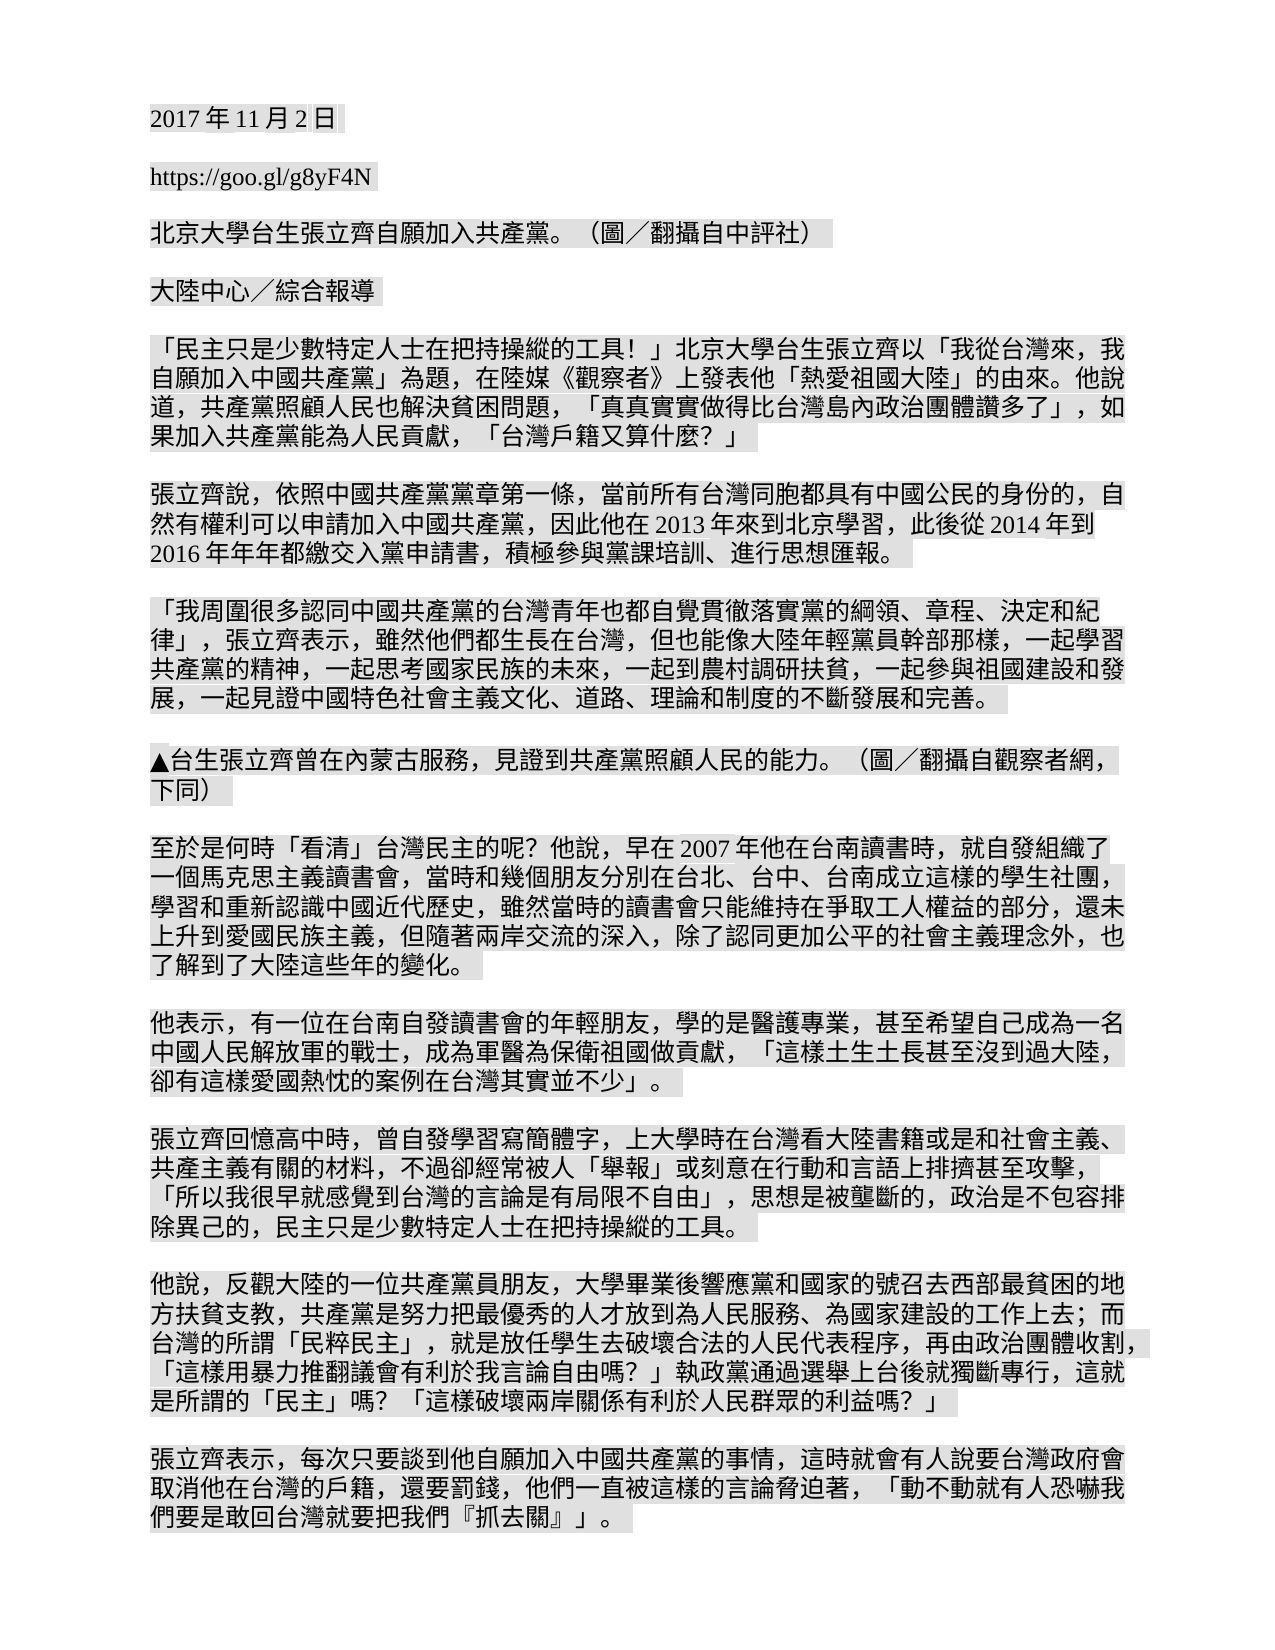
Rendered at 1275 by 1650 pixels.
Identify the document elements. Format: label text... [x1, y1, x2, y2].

text 寫得很好，完全正確。我相信，這樣的聲音將會越來越多。島內愚民政策的氣勢最高點，早在三年多前那段整天胡搞瞎搞的瘋狂醜惡時期，就已成為過去，此後只會一路走下坡。 你可以透過謊言，在一些小地方上佔便宜，乃至掌控一個島，但大是大非這種東西基本上是擋不住的，就連肆虐人類作惡多端的美國與西方各國，遲早也還是得減少為惡，接受眾人和平共存、共榮發展的思維，而不是只想著奴役他人。 很多台灣年輕人整天哀哀叫，婆婆媽媽抱怨一堆，說什麼時代環境對他們不利，但在我看來，此時的年輕一代恰恰是生長在最好的一個年代，因為世界就在他們眼前開展，無窮的機會，而大陸毫無疑問就是未來世界的中心。 陳真 ================= 北大台生自願加入共產黨 張立齊：民主只是少數人把持的工具 ETToday新聞雲 2017年11月2日 https://goo.gl/g8yF4N 北京大學台生張立齊自願加入共產黨。（圖／翻攝自中評社） 大陸中心／綜合報導 「民主只是少數特定人士在把持操縱的工具！」北京大學台生張立齊以「我從台灣來，我自願加入中國共產黨」為題，在陸媒《觀察者》上發表他「熱愛祖國大陸」的由來。他說道，共產黨照顧人民也解決貧困問題，「真真實實做得比台灣島內政治團體讚多了」，如果加入共產黨能為人民貢獻，「台灣戶籍又算什麼？」 張立齊說，依照中國共產黨黨章第一條，當前所有台灣同胞都具有中國公民的身份的，自然有權利可以申請加入中國共產黨，因此他在2013年來到北京學習，此後從2014年到2016年年年都繳交入黨申請書，積極參與黨課培訓、進行思想匯報。 「我周圍很多認同中國共產黨的台灣青年也都自覺貫徹落實黨的綱領、章程、決定和紀律」，張立齊表示，雖然他們都生長在台灣，但也能像大陸年輕黨員幹部那樣，一起學習共產黨的精神，一起思考國家民族的未來，一起到農村調研扶貧，一起參與祖國建設和發展，一起見證中國特色社會主義文化、道路、理論和制度的不斷發展和完善。 ▲台生張立齊曾在內蒙古服務，見證到共產黨照顧人民的能力。（圖／翻攝自觀察者網，下同） 至於是何時「看清」台灣民主的呢？他說，早在2007年他在台南讀書時，就自發組織了一個馬克思主義讀書會，當時和幾個朋友分別在台北、台中、台南成立這樣的學生社團，學習和重新認識中國近代歷史，雖然當時的讀書會只能維持在爭取工人權益的部分，還未上升到愛國民族主義，但隨著兩岸交流的深入，除了認同更加公平的社會主義理念外，也了解到了大陸這些年的變化。 他表示，有一位在台南自發讀書會的年輕朋友，學的是醫護專業，甚至希望自己成為一名中國人民解放軍的戰士，成為軍醫為保衛祖國做貢獻，「這樣土生土長甚至沒到過大陸，卻有這樣愛國熱忱的案例在台灣其實並不少」。 張立齊回憶高中時，曾自發學習寫簡體字，上大學時在台灣看大陸書籍或是和社會主義、共產主義有關的材料，不過卻經常被人「舉報」或刻意在行動和言語上排擠甚至攻擊，「所以我很早就感覺到台灣的言論是有局限不自由」，思想是被壟斷的，政治是不包容排除異己的，民主只是少數特定人士在把持操縱的工具。 他說，反觀大陸的一位共產黨員朋友，大學畢業後響應黨和國家的號召去西部最貧困的地方扶貧支教，共產黨是努力把最優秀的人才放到為人民服務、為國家建設的工作上去；而台灣的所謂「民粹民主」，就是放任學生去破壞合法的人民代表程序，再由政治團體收割，「這樣用暴力推翻議會有利於我言論自由嗎？」執政黨通過選舉上台後就獨斷專行，這就是所謂的「民主」嗎？「這樣破壞兩岸關係有利於人民群眾的利益嗎？」 張立齊表示，每次只要談到他自願加入中國共產黨的事情，這時就會有人說要台灣政府會取消他在台灣的戶籍，還要罰錢，他們一直被這樣的言論脅迫著，「動不動就有人恐嚇我們要是敢回台灣就要把我們『抓去關』」。 張立齊指出，台灣自詡的所謂「民主」和「自由」，難道是暴力的民主和恐嚇的自由？從這點來看台灣整體仍然沒有走出「恐共」和「反共」的心理，才導致台灣集體對中國共產黨的恐慌。 反觀中國共產黨，張立齊說道，習近平講「中國共產黨是世界上最大的政黨，大就要有大的樣子」，開放和包容已經成了主旋律，對台政策談「融合發展」就是一種自信的表現，能看到大陸歡迎台灣青年融入祖國大陸，共同參與新時代中國特色社會主義的建設。 台灣人其實並不了解大陸的「人民代表大會制度」與「政治協商制度」，不過他通過這幾年的觀察，深刻感受到了中國共產黨是怎麼照顧人民群眾、少數民族、弱勢團體及各行各界，怎麼為老百姓「做好事做實事」，怎麼建設和發展國家使得人民生活幸福。 張立齊也分享他在內蒙古參與扶貧支教的工作經驗，他和當地的老師以及支教團的同學們一起在支教崗位上，通常一個人要幹好幾個人的工作，也沒有什麼領導的區別，「在內蒙古，看臉就知道誰是幹部，越是領導臉就曬的越黑，越是代表幹的活越多」。 他指出，當時內蒙古搞「十個全覆蓋」，就是要把現代化的水、電、網、教育、醫療和社會福利等覆蓋到農村，給牧民修路蓋房子打掃衛生，「這些義務貢獻共產黨的幹部都是衝在前面」。 張立齊說道，他在支教的時候學校也將我作為幹部參與了一些扶貧的工作，這些共產黨人的事蹟很令人敬佩感動，當時他就想，如果能加入中國共產黨，能為西部人民做貢獻，能讓他們過的更好，環境更好生病更少，「台灣戶籍又算什麼？」 張立齊指出，台灣需要的也是為老百姓創造價值的政府和政治制度，正是因為共產黨的體制能創造價值和發展生產力，才能讓不少台灣同胞從認同到肯定和決心加入中國共產黨。 他表示，因為中國共產黨「幹實事」，「真真實實做得比台灣島內政治團體讚多了」，試問既然這樣，台灣青年為什麼還要被迫在兩個爛蘋果中間去選擇呢？ 張立齊認為，從去年520起兩岸關係發生一系列重大變化，這一變化不僅僅是由於民進黨上台和蔡英文政府對「九二共識」做出答復與否，更是在於台灣有越來越多人看清台灣當局綁架人民群眾利益的本質，許多台灣中下階層人民痛苦無處發洩，逐漸開始在全島內外自發地產生認同中國共產黨的聲音，無論是否在島內媒體上公開認同中國共產黨或是開展各樣自發的學習和認識，這一聲音是跳脫台灣過去所有統派團體論述的，也是跳脫台灣藍綠政治的，「這一聲音更是跳脫兩岸當前局限指向未來的」。 張立齊表示，台灣同胞提出自願加入中國共產黨，是為了愛故鄉、愛台灣，尋找台灣人民未來幸福的出路，也是為了愛民族、愛祖國，為中華民族偉大復興做出實際的貢獻；相對比起台灣島內的政治，在為基層人民群眾的利益著想方面，中國共產黨比台灣島內任何組織團體都做的更好。 張立齊最後說道，引用習總書記的話「百聞不如一見」，台灣同胞尤其是青年朋友真的要多來看看，多多比較比較。 張立齊另外於《青年力》發表的專欄，「北大求學台灣青年為何堅定選擇加入中國共產黨」全文如下： 台灣同胞認同中國共產黨是一件很樸素的事情 依照中國共產黨黨章第一條，當前所有台灣同胞都是具有中國公民身份的，自然有權利可以申請加入中國共產黨。 我來北京學習、參與支教的過程中，也積極參與黨的活動，參與黨課培訓，進行思想匯報，填寫入黨申請書，歷經一系列嚴格的入黨申請審核程序。我們很多認同中國共產黨的台灣青年，都自覺貫徹落實黨的綱領、章程、決定和紀律。 我認為，我們台灣同胞認同和加入中國共產黨是一件很樸素的事情。包括前段時間自覺開展 “兩學一做”和增強“四個意識” ，在學習和實踐過程中思考為黨分憂。當前也正在開展學習十九大精神，以及新黨章、新時代中國特色社會主義思想等等。我們能和大陸年輕黨員幹部一樣，一起學習思考國家民族的未來，一起到農村去調研扶貧，一起見證祖國先進的中國特色社會主義文化、道路、理論、制度。 相對比起台灣島內的政治而言，我必須明確地說：中國共產黨比台灣島內任何的組織團體、政治制度，在為基層人民群眾的利益著想方面，都做得更好，這點無論台灣同胞信與不信，引用習總書記的話 “百聞不如一見” ，台灣同胞尤其是青年朋友真的要多來看看多多比較，就很容易明白。 台灣的言論是不自由的，政治是不包容的 從 2007 年在台南讀書時，我和一些同學就自發地組織馬克思主義讀書會，至今正好也 10 個年頭。當時，在台灣看大陸的書籍或是和社會主義共產主義有關的材料，用現在的說法是， “ 經常被人舉報 ” ，或在行動上和言語上受到排擠甚至攻擊。所以，我們很早就感覺到，台灣的言論是有局限的、不自由的，思想是被壟斷的，政治是不包容的、排除異己的，民主只是少數特定人士把持操縱的。 此前接受《環球時報》採訪的王裕慶 反觀我來到大陸後認識的朋友，學生會主席、中共黨員，在大學畢業後響應黨和國家的號召去西部最貧困地區扶貧支教，共產黨是努力把最優秀的人才放到為人民服務、為國家建設的崗位上去。而台灣的所謂 “民粹民主”就是放任學生去破壞合法的代表人民的程序，再由政治團體收割利益。這樣破壞兩岸關係，有利於人民群眾的利益嗎？這樣用暴力推翻議會，有利於言論自由嗎？執政黨通過選舉上台後就獨斷專行，這就是所謂的 “民主”嗎？ 我真心奉勸台灣有志青年同胞多了解大陸的製度， “人民代表大會制度”、“政治協商制度” ，看看中國共產黨執政，怎麼照顧到人民群眾、少數民族、弱勢團體及各行各界，怎麼為老百姓做好事、做實事，看看中國共產黨怎麼建設和發展大陸，使得人民生活幸福。 威脅恐嚇長期不斷 台灣同胞的眼睛是雪亮的，台灣青年現在認同和提出加入中國共產黨，我認為很正常，因為中國共產黨幹實事，真真實實做得比台灣島內政治團體贊多了。既然是勇敢的台灣青年，為什麼還要被迫在兩個爛蘋果中去做選擇呢？既然知道選來選去都是難以下嚥的苦果，那就勇敢選擇栽種未來能收穫爽口果實的果苗。 我們可以好好討論一下，台灣的社會是否民主？我是台灣人，出生在台中豐源。我每次談到自願加入中國共產黨的事情，就會有人說，要政府取消我在台灣的戶籍，還要罰我錢。我們長期被這樣的言論脅迫著，動不動就有人恐嚇我們：敢回去台灣要把我們 “抓去關” 。我實在是深刻感到了台灣自詡的所謂 “民主”和“自由”是什麼！難道是暴力的民主和恐嚇的自由？ 從這點來看，台灣整體仍然沒有走出 “恐共”和“反共”的心理，才導致台灣集體對中國共產黨的恐慌。這就和當前中國共產黨不同，習近平講， “中國共產黨是世界上最大的政黨”，“ 大就要有大的樣子 ” 。大陸開放和包容已經成為了主旋律，對台政策談 “融合發展”就是一種自信的表現，我們能看到大陸歡迎台灣青年融入祖國大陸，共同參與新時代中國特色社會主義的建設，在島內的同胞也能認同中國共產黨的理念，成為 “反獨促統”的中流砥柱。 台灣很多縣市還不如大陸貧困縣現代化程度高 要談民主要自由，首先要富起來。我在大陸見到中國共產黨的的基層幹部，他們紮根地方，努力發展建設的一年比一年更好。以我在西部參與扶貧支教的實踐經歷來看，現在中央非常重視幫助人民群眾脫離貧困，中央有大量人才和資源支持地方發展，甚至對於少數民族遷移安置、文化傳承、就業等，都有非常完善的政策。說實話，台灣很多縣市還不如大陸的貧困縣現代化程度高、發展好。我作為台灣土生土長的客家人，不止我所出生的豐源，我們能將客家和原住民聚集的客莊、部落和大陸的地方發展作比較，台灣不少地方遠遠落後於大陸的貧困縣了。 台灣需要的是發展，是為老百姓創造價值的政府和政治制度。對於台灣人加入中國共產黨的事情，我認為，正是因為共產黨的體制是能創造價值和發展生產力的，才能讓我們從認同、肯定到決心加入中國共產黨，並且發自內心的想為台灣中下階層被 “割據政權”壟斷和剝削的勞苦人民做點事。 加入共產黨，是為台灣人民謀出路 我們認為，真正愛台灣，就不用以給我們這些土生土長的台灣人扣帽子來轉移焦點，以攻擊和懲罰青年來凸顯政治團體和政府的權威，而是實事求是地去為人民服務。 面向未來，台灣同胞提出自願加入中國共產黨將會成為方興未艾的潮流，這是為了愛故鄉、愛台灣、尋找台灣人民未來幸福的出路，也是為了愛民族、愛祖國、為中華民族偉大復興做出的實際努力。 我們不止於公開認同我們自願加入中國共產黨，更希望能讓台灣有志青年能一起走上這條康莊大道，共同為台灣未來美好發展和實現祖國的完全統一而奮鬥。 [150, 75, 1125, 1562]
